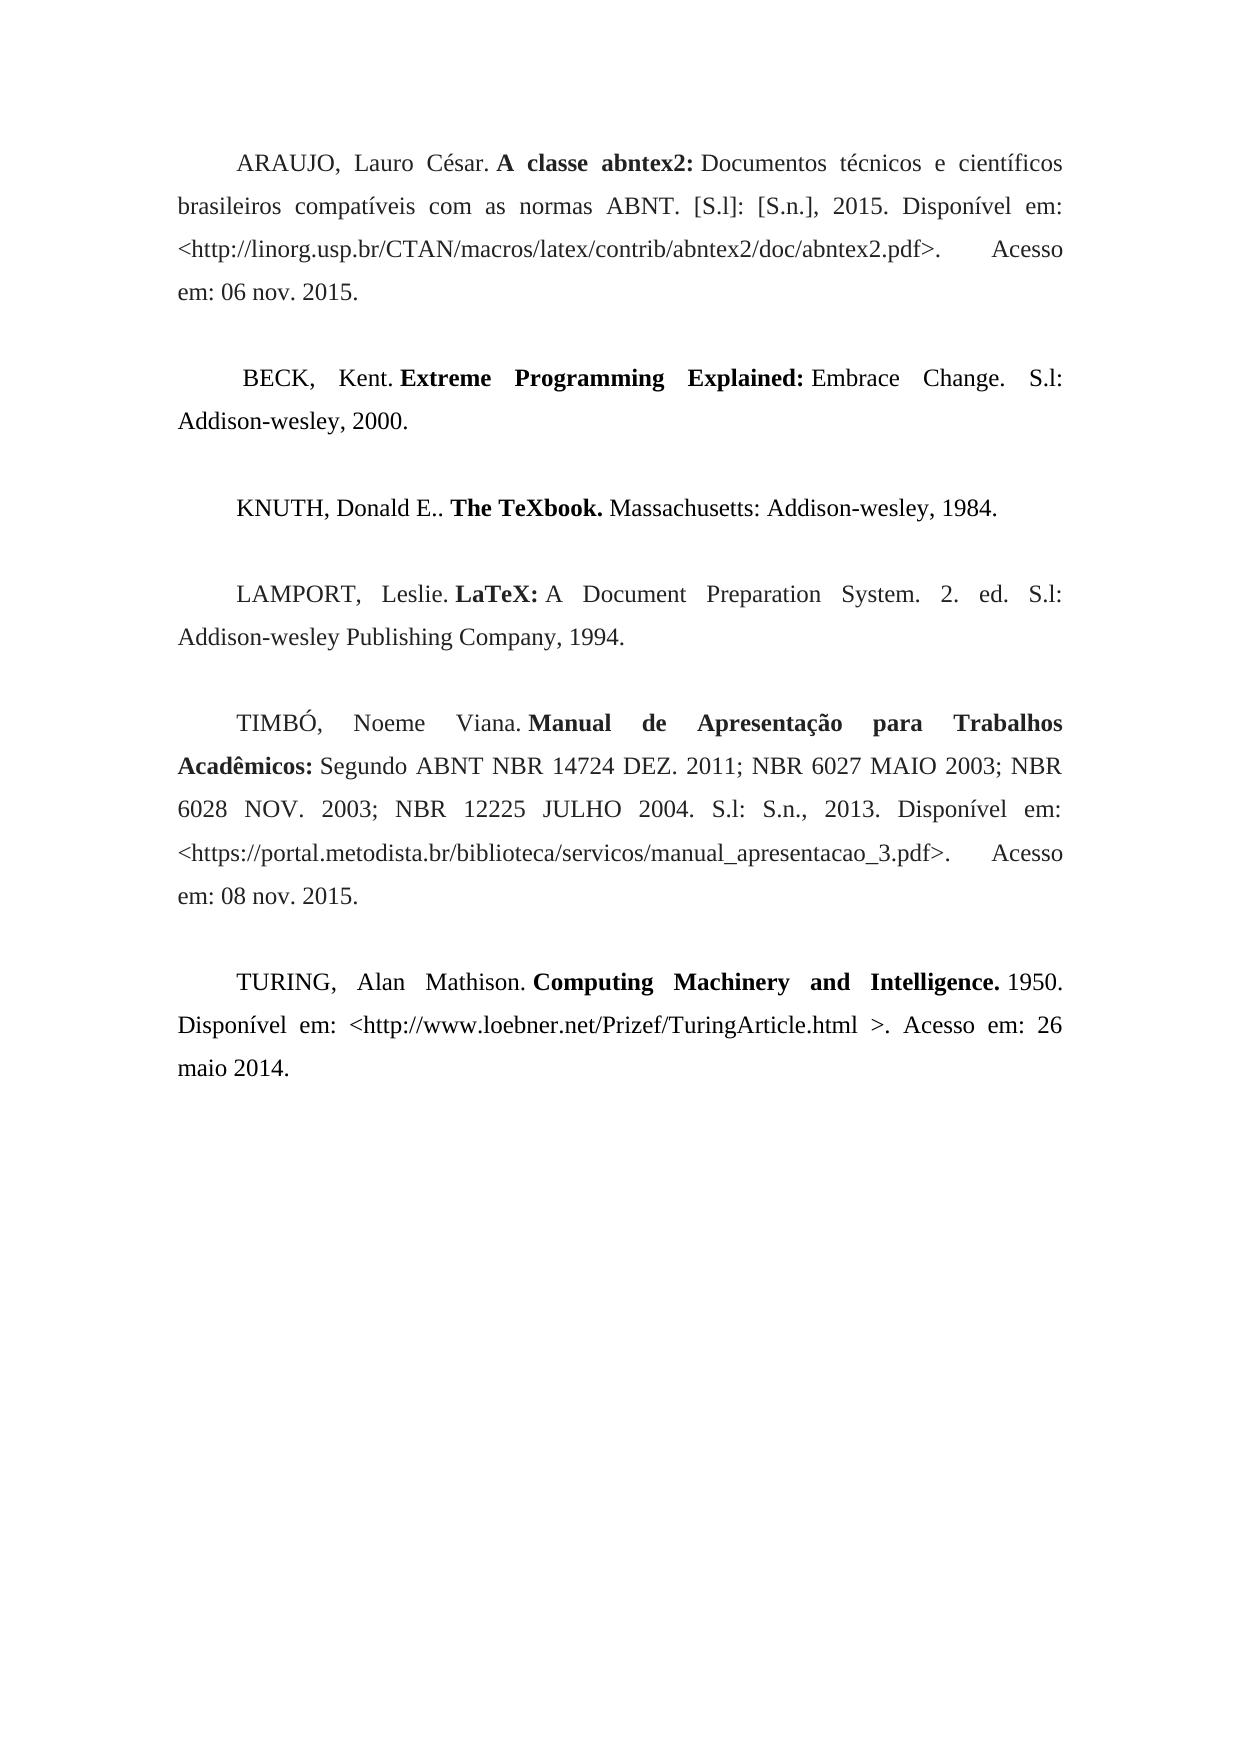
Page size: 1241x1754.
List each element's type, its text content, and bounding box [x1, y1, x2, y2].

text BECK, Kent. Extreme Programming Explained: Embrace Change. S.l: Addison-wesley, 2000. [177, 363, 1063, 435]
text TIMBÓ, Noeme Viana. Manual de Apresentação para Trabalhos Acadêmicos: Segundo ABNT NBR 14724 DEZ. 2011; NBR 6027 MAIO 2003; NBR 6028 NOV. 2003; NBR 12225 JULHO 2004. S.l: S.n., 2013. Disponível em: <https://portal.metodista.br/biblioteca/servicos/manual_apresentacao_3.pdf>. Acesso em: 08 nov. 2015. [177, 708, 1063, 909]
text LAMPORT, Leslie. LaTeX: A Document Preparation System. 2. ed. S.l: Addison-wesley Publishing Company, 1994. [177, 579, 1063, 651]
text ARAUJO, Lauro César. A classe abntex2: Documentos técnicos e científicos brasileiros compatíveis com as normas ABNT. [S.l]: [S.n.], 2015. Disponível em: <http://linorg.usp.br/CTAN/macros/latex/contrib/abntex2/doc/abntex2.pdf>. Acesso em: 06 nov. 2015. [177, 148, 1063, 306]
text KNUTH, Donald E.. The TeXbook. Massachusetts: Addison-wesley, 1984. [177, 493, 1063, 521]
text TURING, Alan Mathison. Computing Machinery and Intelligence. 1950. Disponível em: <http://www.loebner.net/Prizef/TuringArticle.html >. Acesso em: 26 maio 2014. [177, 967, 1063, 1082]
